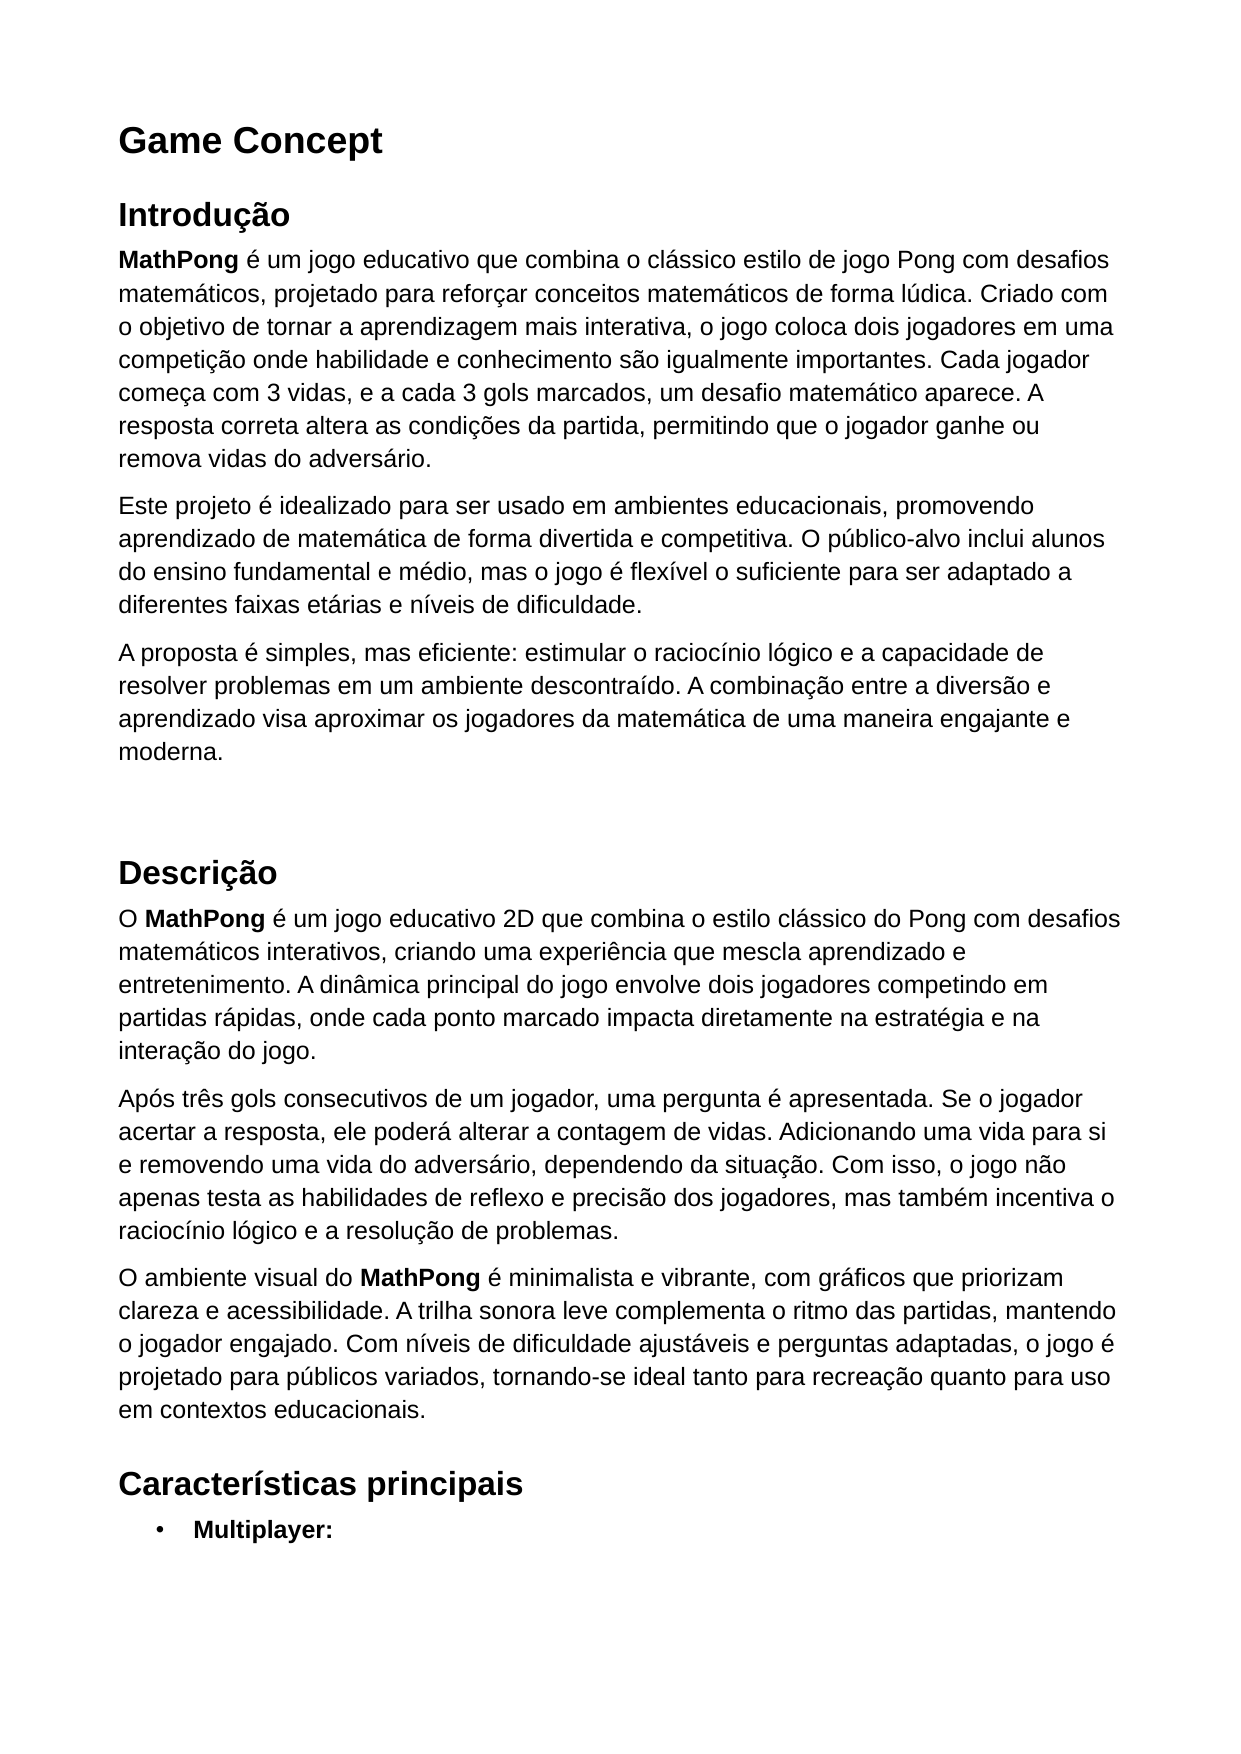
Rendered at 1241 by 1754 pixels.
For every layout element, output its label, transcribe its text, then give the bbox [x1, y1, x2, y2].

text MathPong é um jogo educativo que combina o clássico estilo de jogo Pong com desafios matemáticos, projetado para reforçar conceitos matemáticos de forma lúdica. Criado com o objetivo de tornar a aprendizagem mais interativa, o jogo coloca dois jogadores em uma competição onde habilidade e conhecimento são igualmente importantes. Cada jogador começa com 3 vidas, e a cada 3 gols marcados, um desafio matemático aparece. A resposta correta altera as condições da partida, permitindo que o jogador ganhe ou remova vidas do adversário. [118, 246, 1122, 472]
subtitle Introdução [118, 194, 1122, 233]
text Este projeto é idealizado para ser usado em ambientes educacionais, promovendo aprendizado de matemática de forma divertida e competitiva. O público-alvo inclui alunos do ensino fundamental e médio, mas o jogo é flexível o suficiente para ser adaptado a diferentes faixas etárias e níveis de dificuldade. [118, 491, 1122, 619]
subtitle Características principais [118, 1464, 1122, 1502]
subtitle Descrição [118, 853, 1122, 891]
subtitle Game Concept [118, 118, 1122, 161]
text O ambiente visual do MathPong é minimalista e vibrante, com gráficos que priorizam clareza e acessibilidade. A trilha sonora leve complementa o ritmo das partidas, mantendo o jogador engajado. Com níveis de dificuldade ajustáveis e perguntas adaptadas, o jogo é projetado para públicos variados, tornando-se ideal tanto para recreação quanto para uso em contextos educacionais. [118, 1263, 1122, 1424]
text A proposta é simples, mas eficiente: estimular o raciocínio lógico e a capacidade de resolver problemas em um ambiente descontraído. A combinação entre a diversão e aprendizado visa aproximar os jogadores da matemática de uma maneira engajante e moderna. [118, 638, 1122, 766]
text Após três gols consecutivos de um jogador, uma pergunta é apresentada. Se o jogador acertar a resposta, ele poderá alterar a contagem de vidas. Adicionando uma vida para si e removendo uma vida do adversário, dependendo da situação. Com isso, o jogo não apenas testa as habilidades de reflexo e precisão dos jogadores, mas também incentiva o raciocínio lógico e a resolução de problemas. [118, 1084, 1122, 1244]
text O MathPong é um jogo educativo 2D que combina o estilo clássico do Pong com desafios matemáticos interativos, criando uma experiência que mescla aprendizado e entretenimento. A dinâmica principal do jogo envolve dois jogadores competindo em partidas rápidas, onde cada ponto marcado impacta diretamente na estratégia e na interação do jogo. [118, 904, 1122, 1065]
list Multiplayer: [156, 1515, 1122, 1544]
